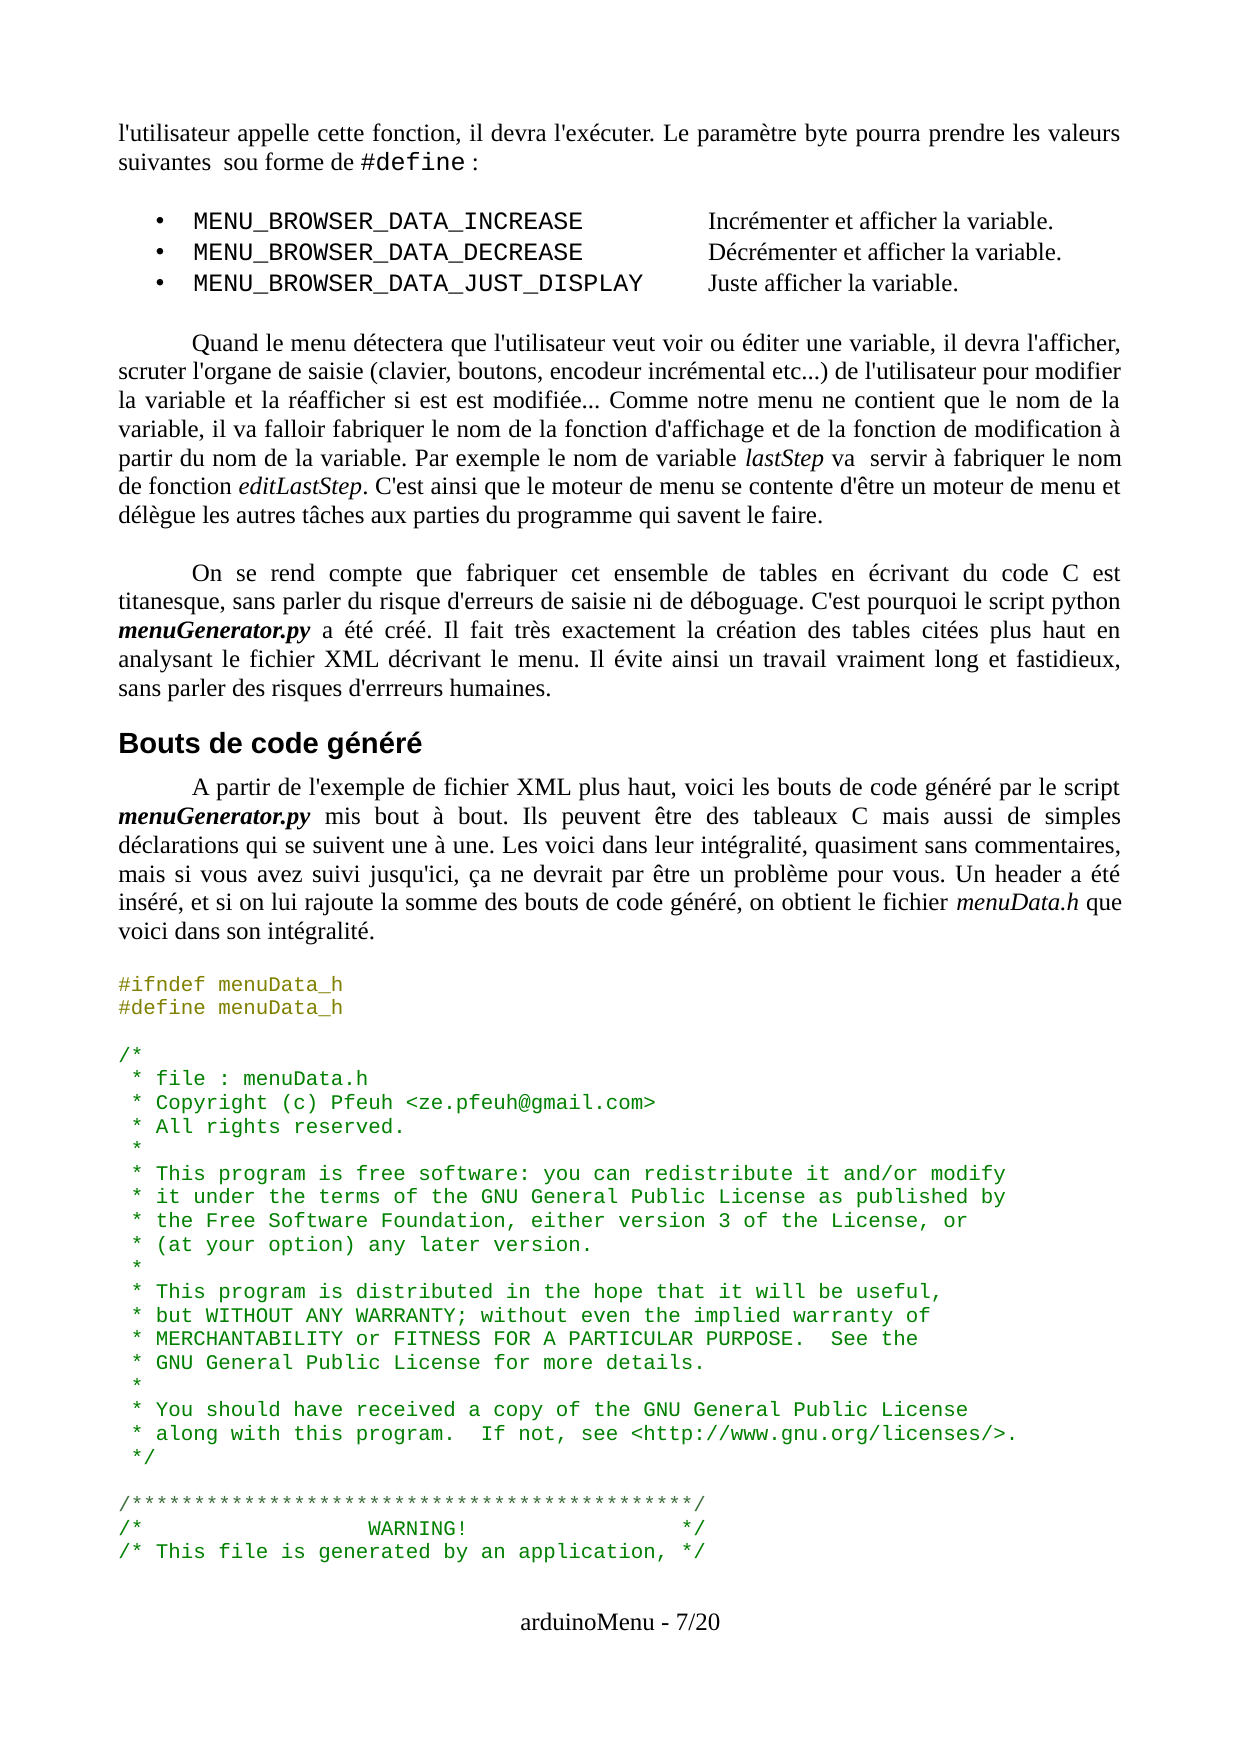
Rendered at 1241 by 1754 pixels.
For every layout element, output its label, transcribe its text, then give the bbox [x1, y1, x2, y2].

text * [118, 1139, 1122, 1163]
text * (at your option) any later version. [118, 1234, 1122, 1257]
text * but WITHOUT ANY WARRANTY; without even the implied warranty of [118, 1305, 1122, 1328]
text A partir de l'exemple de fichier XML plus haut, voici les bouts de code généré par le script menuGenerator.py mis bout à bout. Ils peuvent être des tableaux C mais aussi de simples déclarations qui se suivent une à une. Les voici dans leur intégralité, quasiment sans commentaires, mais si vous avez suivi jusqu'ici, ça ne devrait par être un problème pour vous. Un header a été inséré, et si on lui rajoute la somme des bouts de code généré, on obtient le fichier menuData.h que voici dans son intégralité. [118, 772, 1122, 945]
text #ifndef menuData_h [118, 974, 1122, 997]
text * This program is distributed in the hope that it will be useful, [118, 1281, 1122, 1305]
text * [118, 1376, 1122, 1399]
text * GNU General Public License for more details. [118, 1352, 1122, 1376]
text * the Free Software Foundation, either version 3 of the License, or [118, 1210, 1122, 1234]
text /*********************************************/ [118, 1494, 1122, 1518]
text * This program is free software: you can redistribute it and/or modify [118, 1163, 1122, 1187]
text * along with this program. If not, see <http://www.gnu.org/licenses/>. [118, 1423, 1122, 1447]
subtitle Bouts de code généré [118, 726, 1122, 760]
text * MERCHANTABILITY or FITNESS FOR A PARTICULAR PURPOSE. See the [118, 1328, 1122, 1352]
text /* [118, 1045, 1122, 1068]
text /* This file is generated by an application, */ [118, 1541, 1122, 1565]
text l'utilisateur appelle cette fonction, il devra l'exécuter. Le paramètre byte pourra prendre les valeurs suivantes sou forme de #define : [118, 118, 1122, 178]
text * it under the terms of the GNU General Public License as published by [118, 1187, 1122, 1210]
list MENU_BROWSER_DATA_DECREASE Décrémenter et afficher la variable. [156, 237, 1122, 268]
list MENU_BROWSER_DATA_INCREASE Incrémenter et afficher la variable. [156, 206, 1122, 237]
text Quand le menu détectera que l'utilisateur veut voir ou éditer une variable, il devra l'afficher, scruter l'organe de saisie (clavier, boutons, encodeur incrémental etc...) de l'utilisateur pour modifier la variable et la réafficher si est est modifiée... Comme notre menu ne contient que le nom de la variable, il va falloir fabriquer le nom de la fonction d'affichage et de la fonction de modification à partir du nom de la variable. Par exemple le nom de variable lastStep va servir à fabriquer le nom de fonction editLastStep. C'est ainsi que le moteur de menu se contente d'être un moteur de menu et délègue les autres tâches aux parties du programme qui savent le faire. [118, 328, 1122, 529]
text * You should have received a copy of the GNU General Public License [118, 1399, 1122, 1423]
text * file : menuData.h [118, 1068, 1122, 1092]
text #define menuData_h [118, 997, 1122, 1021]
text */ [118, 1447, 1122, 1470]
list MENU_BROWSER_DATA_JUST_DISPLAY Juste afficher la variable. [156, 268, 1122, 299]
text * All rights reserved. [118, 1116, 1122, 1139]
text * Copyright (c) Pfeuh <ze.pfeuh@gmail.com> [118, 1092, 1122, 1116]
text /* WARNING! */ [118, 1518, 1122, 1541]
text On se rend compte que fabriquer cet ensemble de tables en écrivant du code C est titanesque, sans parler du risque d'erreurs de saisie ni de déboguage. C'est pourquoi le script python menuGenerator.py a été créé. Il fait très exactement la création des tables citées plus haut en analysant le fichier XML décrivant le menu. Il évite ainsi un travail vraiment long et fastidieux, sans parler des risques d'errreurs humaines. [118, 558, 1122, 701]
text * [118, 1257, 1122, 1281]
